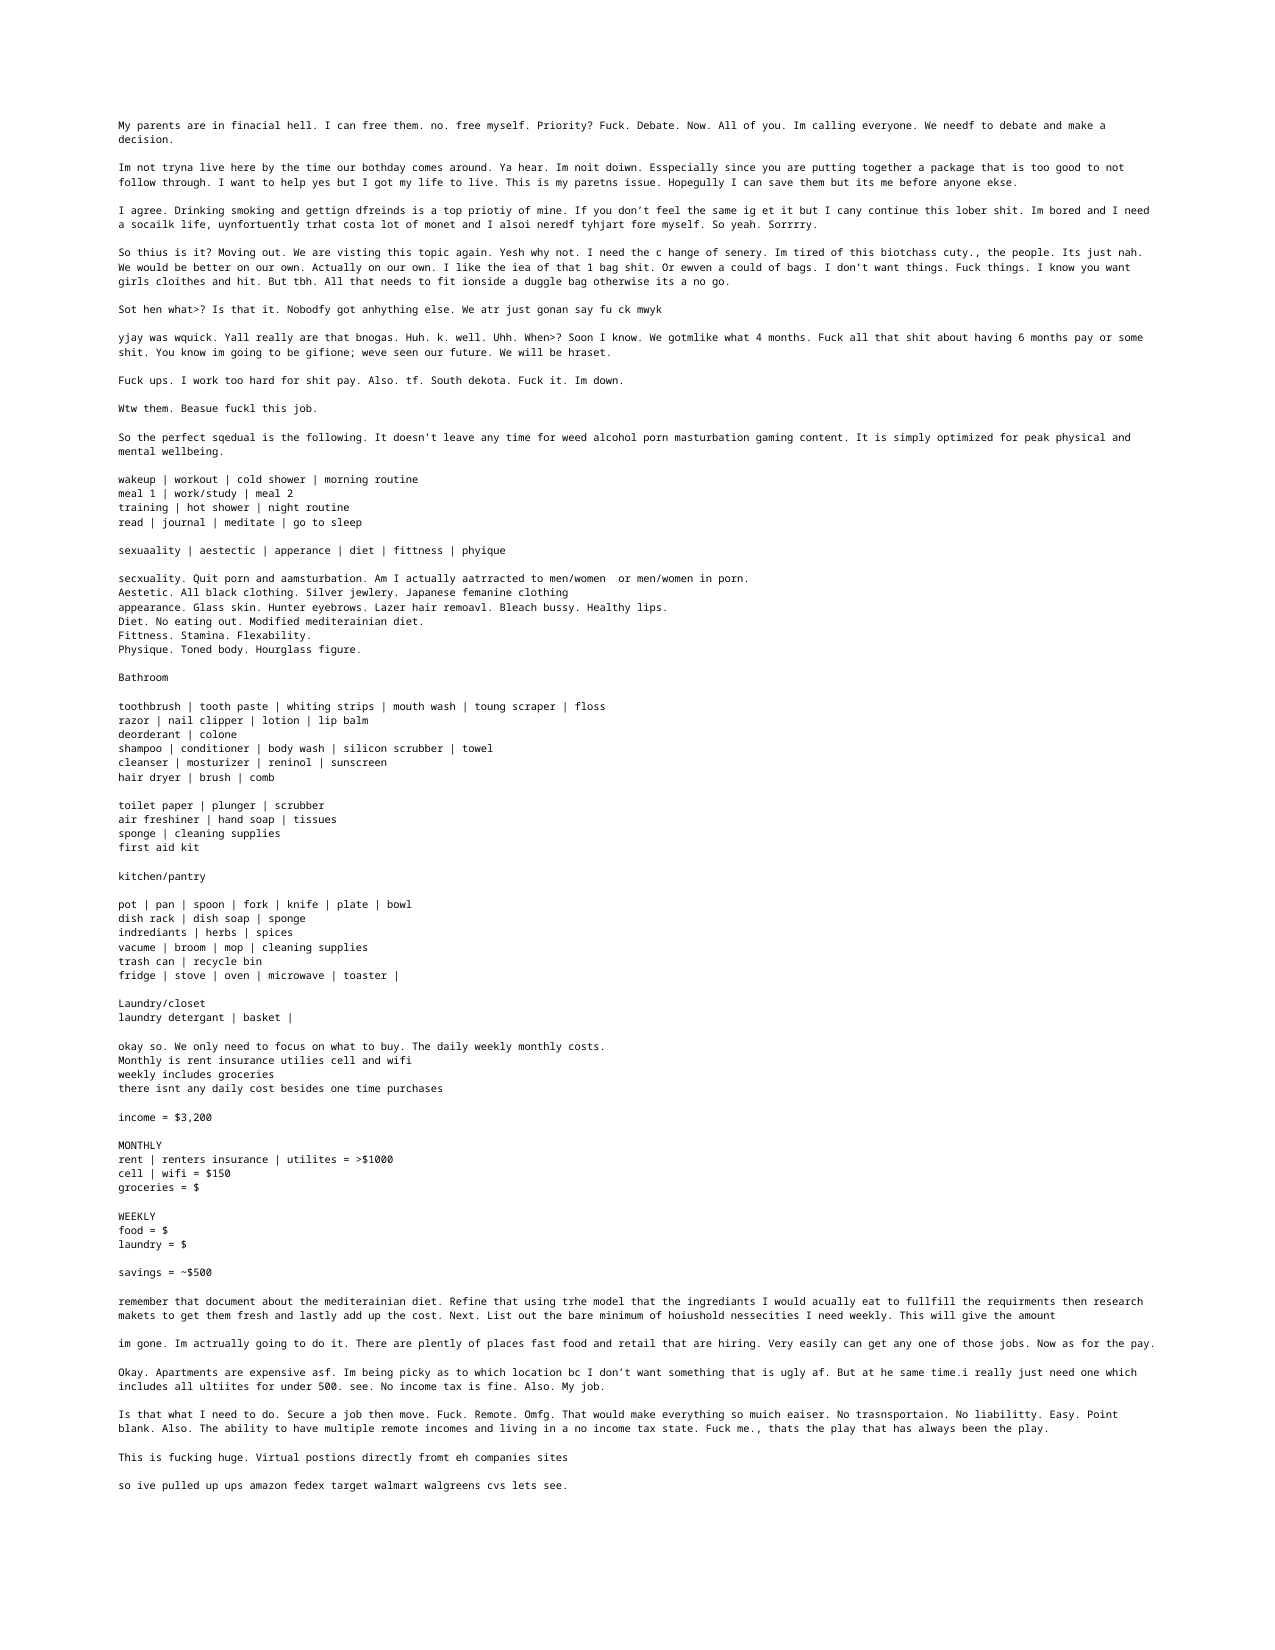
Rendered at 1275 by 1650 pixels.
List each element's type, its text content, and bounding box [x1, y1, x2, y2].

text Laundry/closet [118, 996, 1157, 1011]
text remember that document about the mediterainian diet. Refine that using trhe model that the ingrediants I would acually eat to fullfill the requirments then research makets to get them fresh and lastly add up the cost. Next. List out the bare minimum of hoiushold nessecities I need weekly. This will give the amount [118, 1294, 1157, 1322]
text Physique. Toned body. Hourglass figure. [118, 642, 1157, 656]
text weekly includes groceries [118, 1067, 1157, 1081]
text Bathroom [118, 671, 1157, 685]
text im gone. Im actrually going to do it. There are plently of places fast food and retail that are hiring. Very easily can get any one of those jobs. Now as for the pay. [118, 1336, 1157, 1351]
text Fuck ups. I work too hard for shit pay. Also. tf. South dekota. Fuck it. Im down. [118, 373, 1157, 387]
text kitchen/pantry [118, 869, 1157, 883]
text deorderant | colone [118, 727, 1157, 741]
text income = $3,200 [118, 1110, 1157, 1124]
text read | journal | meditate | go to sleep [118, 515, 1157, 529]
text toilet paper | plunger | scrubber [118, 798, 1157, 812]
text yjay was wquick. Yall really are that bnogas. Huh. k. well. Uhh. When>? Soon I know. We gotmlike what 4 months. Fuck all that shit about having 6 months pay or some shit. You know im going to be gifione; weve seen our future. We will be hraset. [118, 331, 1157, 359]
text groceries = $ [118, 1181, 1157, 1195]
text Sot hen what>? Is that it. Nobodfy got anhything else. We atr just gonan say fu ck mwyk [118, 302, 1157, 316]
text laundry = $ [118, 1237, 1157, 1251]
text meal 1 | work/study | meal 2 [118, 486, 1157, 501]
text trash can | recycle bin [118, 954, 1157, 968]
text dish rack | dish soap | sponge [118, 911, 1157, 926]
text WEEKLY [118, 1209, 1157, 1223]
text shampoo | conditioner | body wash | silicon scrubber | towel [118, 741, 1157, 756]
text air freshiner | hand soap | tissues [118, 812, 1157, 826]
text first aid kit [118, 841, 1157, 855]
text food = $ [118, 1223, 1157, 1237]
text I agree. Drinking smoking and gettign dfreinds is a top priotiy of mine. If you don’t feel the same ig et it but I cany continue this lober shit. Im bored and I need a socailk life, uynfortuently trhat costa lot of monet and I alsoi neredf tyhjart fore myself. So yeah. Sorrrry. [118, 203, 1157, 231]
text razor | nail clipper | lotion | lip balm [118, 713, 1157, 727]
text vacume | broom | mop | cleaning supplies [118, 940, 1157, 954]
text sponge | cleaning supplies [118, 826, 1157, 841]
text Wtw them. Beasue fuckl this job. [118, 401, 1157, 416]
text appearance. Glass skin. Hunter eyebrows. Lazer hair remoavl. Bleach bussy. Healthy lips. [118, 600, 1157, 614]
text pot | pan | spoon | fork | knife | plate | bowl [118, 897, 1157, 911]
text fridge | stove | oven | microwave | toaster | [118, 968, 1157, 982]
text so ive pulled up ups amazon fedex target walmart walgreens cvs lets see. [118, 1478, 1157, 1492]
text laundry detergant | basket | [118, 1011, 1157, 1025]
text sexuaality | aestectic | apperance | diet | fittness | phyique [118, 543, 1157, 557]
text indrediants | herbs | spices [118, 926, 1157, 940]
text My parents are in finacial hell. I can free them. no. free myself. Priority? Fuck. Debate. Now. All of you. Im calling everyone. We needf to debate and make a decision. [118, 118, 1157, 146]
text Monthly is rent insurance utilies cell and wifi [118, 1053, 1157, 1067]
text Aestetic. All black clothing. Silver jewlery. Japanese femanine clothing [118, 586, 1157, 600]
text wakeup | workout | cold shower | morning routine [118, 472, 1157, 486]
text okay so. We only need to focus on what to buy. The daily weekly monthly costs. [118, 1039, 1157, 1053]
text This is fucking huge. Virtual postions directly fromt eh companies sites [118, 1450, 1157, 1464]
text training | hot shower | night routine [118, 501, 1157, 515]
text Fittness. Stamina. Flexability. [118, 628, 1157, 642]
text hair dryer | brush | comb [118, 770, 1157, 784]
text toothbrush | tooth paste | whiting strips | mouth wash | toung scraper | floss [118, 699, 1157, 713]
text So the perfect sqedual is the following. It doesn’t leave any time for weed alcohol porn masturbation gaming content. It is simply optimized for peak physical and mental wellbeing. [118, 430, 1157, 458]
text Is that what I need to do. Secure a job then move. Fuck. Remote. Omfg. That would make everything so muich eaiser. No trasnsportaion. No liabilitty. Easy. Point blank. Also. The ability to have multiple remote incomes and living in a no income tax state. Fuck me., thats the play that has always been the play. [118, 1407, 1157, 1436]
text So thius is it? Moving out. We are visting this topic again. Yesh why not. I need the c hange of senery. Im tired of this biotchass cuty., the people. Its just nah. We would be better on our own. Actually on our own. I like the iea of that 1 bag shit. Or ewven a could of bags. I don’t want things. Fuck things. I know you want girls cloithes and hit. But tbh. All that needs to fit ionside a duggle bag otherwise its a no go. [118, 246, 1157, 288]
text savings = ~$500 [118, 1266, 1157, 1280]
text secxuality. Quit porn and aamsturbation. Am I actually aatrracted to men/women or men/women in porn. [118, 571, 1157, 586]
text there isnt any daily cost besides one time purchases [118, 1081, 1157, 1096]
text rent | renters insurance | utilites = >$1000 [118, 1152, 1157, 1166]
text MONTHLY [118, 1138, 1157, 1152]
text Okay. Apartments are expensive asf. Im being picky as to which location bc I don’t want something that is ugly af. But at he same time.i really just need one which includes all ultiites for under 500. see. No income tax is fine. Also. My job. [118, 1365, 1157, 1393]
text cleanser | mosturizer | reninol | sunscreen [118, 756, 1157, 770]
text Im not tryna live here by the time our bothday comes around. Ya hear. Im noit doiwn. Esspecially since you are putting together a package that is too good to not follow through. I want to help yes but I got my life to live. This is my paretns issue. Hopegully I can save them but its me before anyone ekse. [118, 161, 1157, 189]
text cell | wifi = $150 [118, 1166, 1157, 1181]
text Diet. No eating out. Modified mediterainian diet. [118, 614, 1157, 628]
